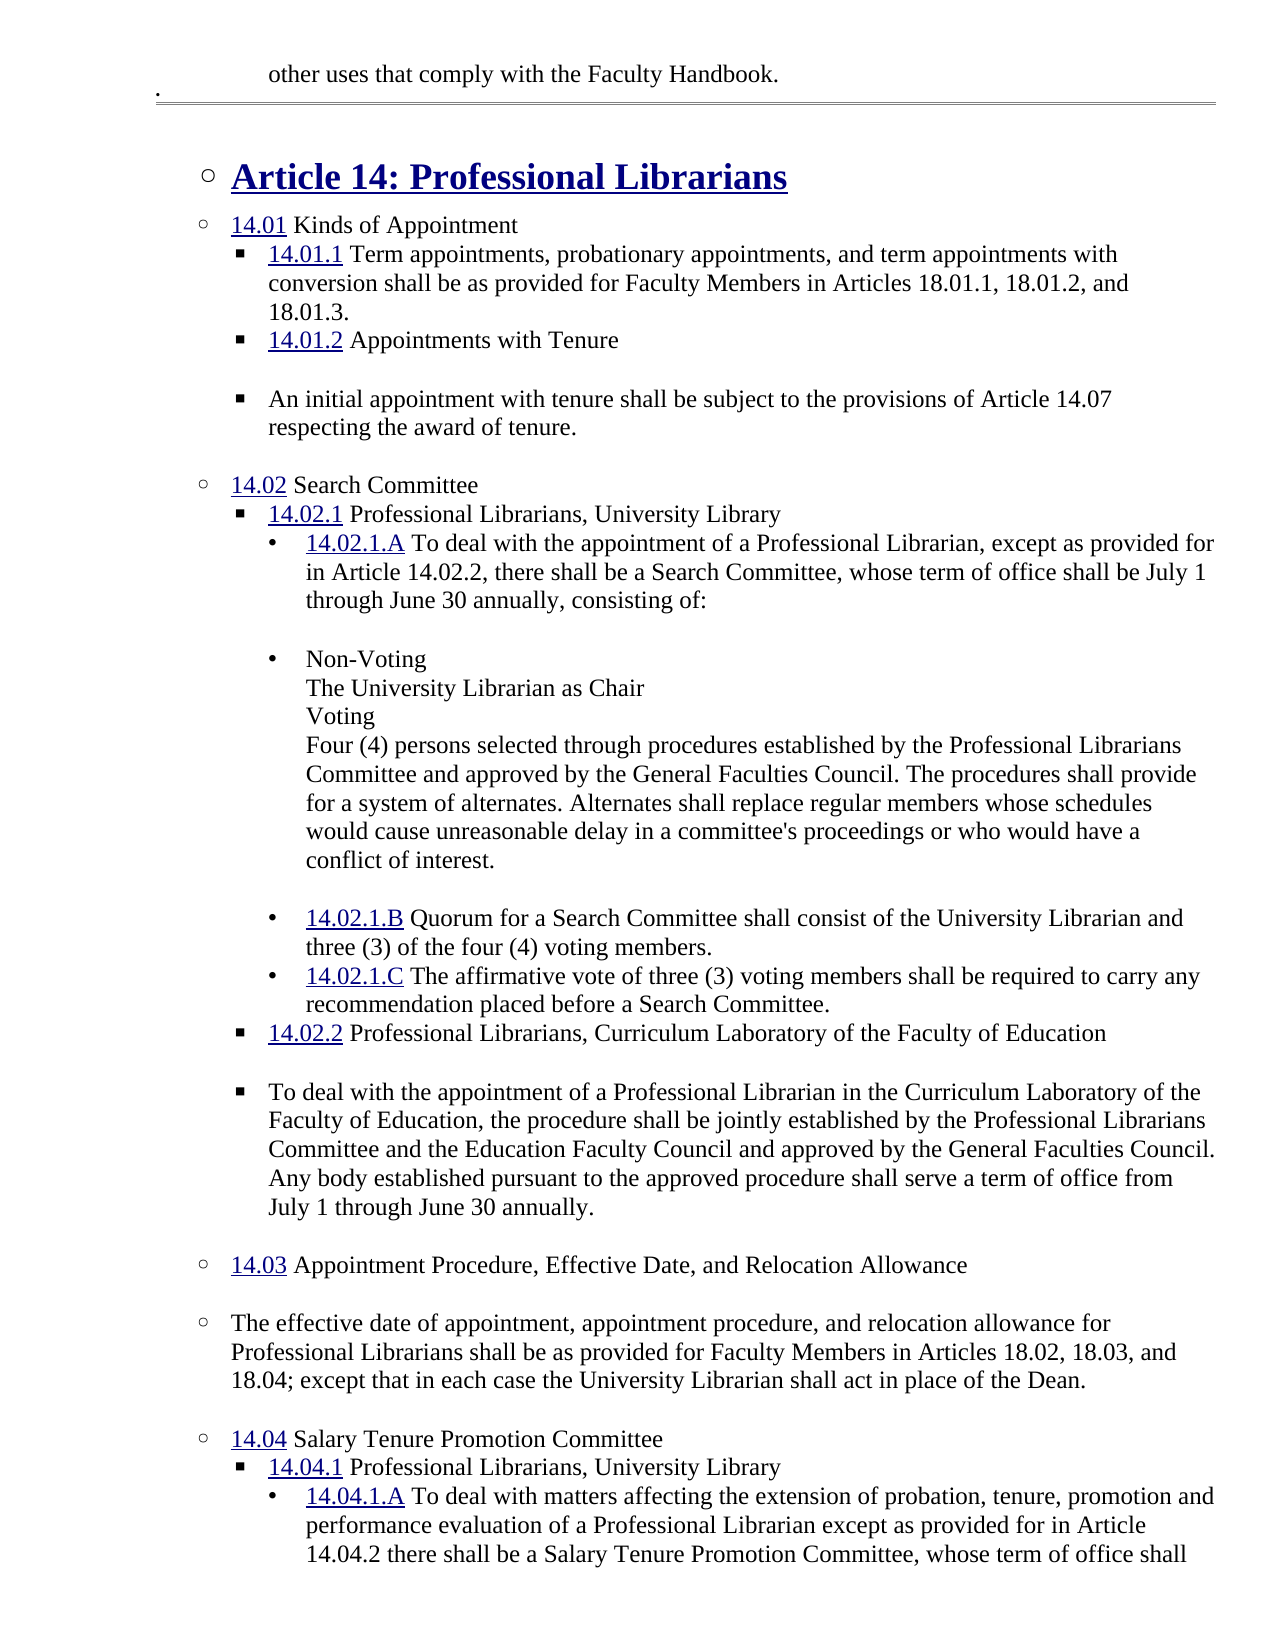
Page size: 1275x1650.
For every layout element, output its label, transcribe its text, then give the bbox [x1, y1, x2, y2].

list 14.02.1 Professional Librarians, University Library [231, 499, 1216, 528]
list 14.02.1.B Quorum for a Search Committee shall consist of the University Librarian and three (3) of the four (4) voting members. [268, 903, 1216, 961]
list 14.02.1.A To deal with the appointment of a Professional Librarian, except as provided for in Article 14.02.2, there shall be a Search Committee, whose term of office shall be July 1 through June 30 annually, consisting of: [268, 528, 1216, 614]
list 14.02.2 Professional Librarians, Curriculum Laboratory of the Faculty of Education [231, 1018, 1216, 1047]
list To deal with the appointment of a Professional Librarian in the Curriculum Laboratory of the Faculty of Education, the procedure shall be jointly established by the Professional Librarians Committee and the Education Faculty Council and approved by the General Faculties Council. Any body established pursuant to the approved procedure shall serve a term of office from July 1 through June 30 annually. [231, 1077, 1216, 1220]
list 14.02.1.C The affirmative vote of three (3) voting members shall be required to carry any recommendation placed before a Search Committee. [268, 961, 1216, 1018]
list 14.04.1 Professional Librarians, University Library [231, 1452, 1216, 1481]
list other uses that comply with the Faculty Handbook. [231, 59, 1216, 88]
list 14.03 Appointment Procedure, Effective Date, and Relocation Allowance [193, 1250, 1216, 1278]
subtitle Article 14: Professional Librarians [193, 155, 1216, 198]
list 14.04.1.A To deal with matters affecting the extension of probation, tenure, promotion and performance evaluation of a Professional Librarian except as provided for in Article 14.04.2 there shall be a Salary Tenure Promotion Committee, whose term of office shall [268, 1481, 1216, 1567]
list 14.04 Salary Tenure Promotion Committee [193, 1424, 1216, 1452]
list An initial appointment with tenure shall be subject to the provisions of Article 14.07 respecting the award of tenure. [231, 384, 1216, 441]
list 14.01 Kinds of Appointment [193, 210, 1216, 239]
list 14.02 Search Committee [193, 471, 1216, 499]
list 14.01.2 Appointments with Tenure [231, 325, 1216, 354]
list 14.01.1 Term appointments, probationary appointments, and term appointments with conversion shall be as provided for Faculty Members in Articles 18.01.1, 18.01.2, and 18.01.3. [231, 239, 1216, 325]
list The effective date of appointment, appointment procedure, and relocation allowance for Professional Librarians shall be as provided for Faculty Members in Articles 18.02, 18.03, and 18.04; except that in each case the University Librarian shall act in place of the Dean. [193, 1308, 1216, 1394]
list Non-Voting The University Librarian as Chair Voting Four (4) persons selected through procedures established by the Professional Librarians Committee and approved by the General Faculties Council. The procedures shall provide for a system of alternates. Alternates shall replace regular members whose schedules would cause unreasonable delay in a committee's proceedings or who would have a conflict of interest. [268, 644, 1216, 874]
